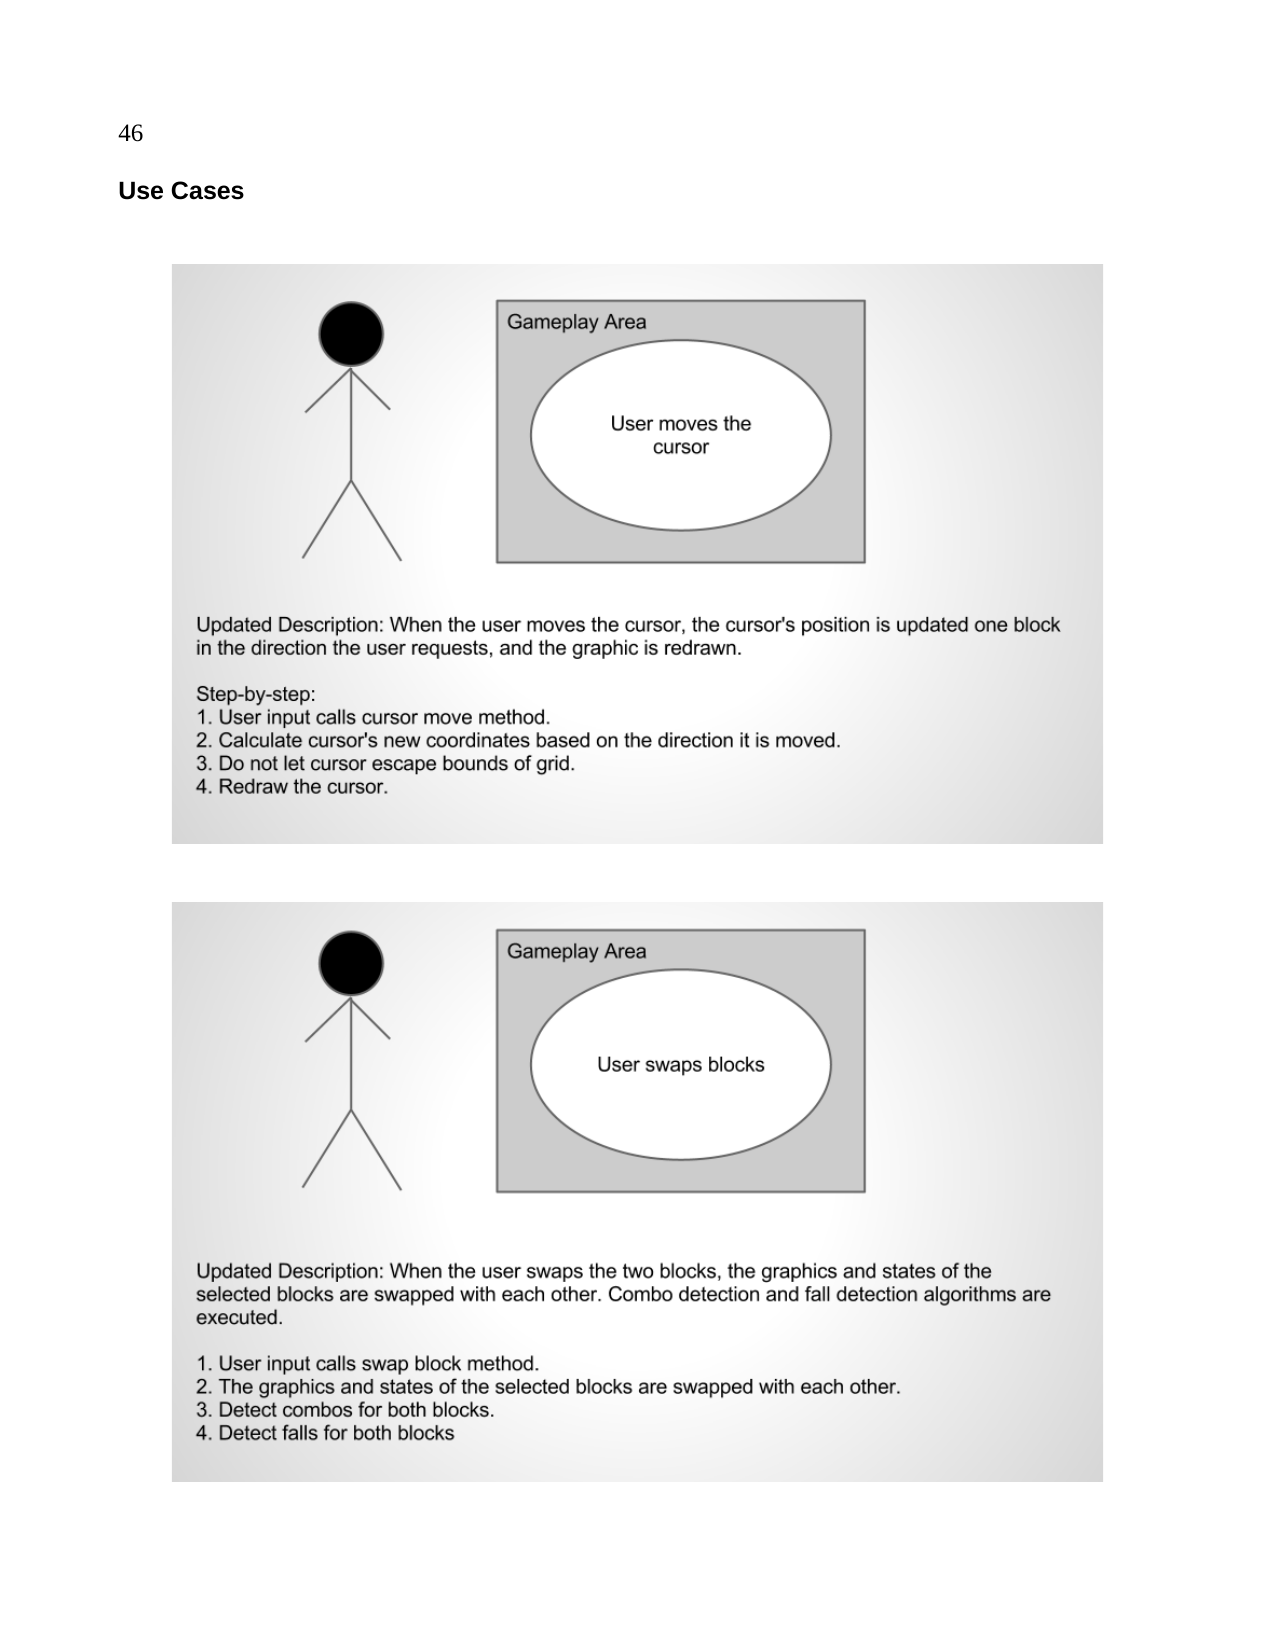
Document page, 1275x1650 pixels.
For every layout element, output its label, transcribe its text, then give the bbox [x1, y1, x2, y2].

text Use Cases [118, 176, 1157, 205]
picture [171, 264, 1104, 844]
picture [171, 902, 1104, 1482]
